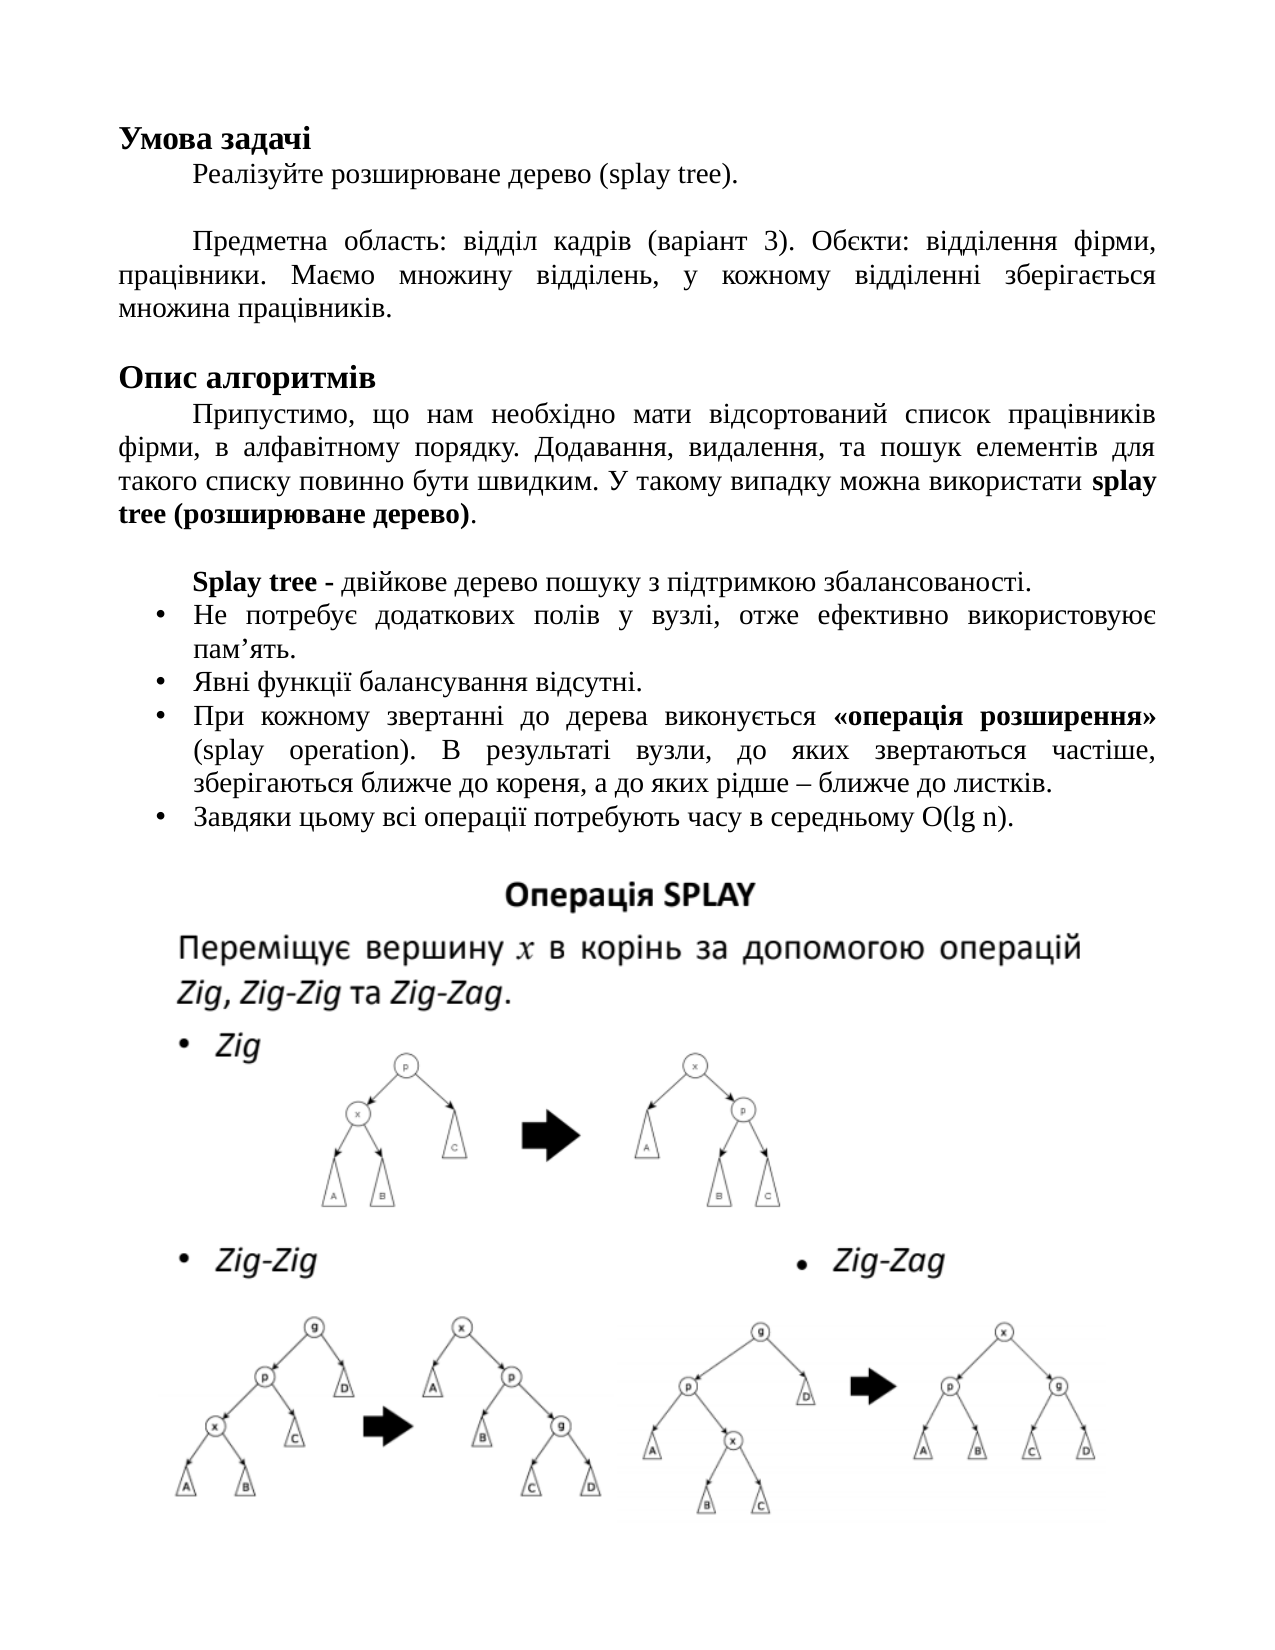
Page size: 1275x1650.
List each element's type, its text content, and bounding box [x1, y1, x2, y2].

list При кожному звертанні до дерева виконується «операція розширення» (splay operation). В результаті вузли, до яких звертаються частіше, зберігаються ближче до кореня, а до яких рідше – ближче до листків. [156, 698, 1157, 799]
list Явні функції балансування відсутні. [156, 664, 1157, 698]
list Не потребує додаткових полів у вузлі, отже ефективно використовуює пам’ять. [156, 597, 1157, 664]
picture [136, 866, 1139, 1530]
text Опис алгоритмів [118, 358, 1157, 396]
list Завдяки цьому всі операції потребують часу в середньому О(lg n). [156, 799, 1157, 832]
text Припустимо, що нам необхідно мати відсортований список працівників фірми, в алфавітному порядку. Додавання, видалення, та пошук елементів для такого списку повинно бути швидким. У такому випадку можна використати splay tree (розширюване дерево). [118, 396, 1157, 530]
text Умова задачі [118, 118, 1157, 156]
text Реалізуйте розширюване дерево (splay tree). [118, 156, 1157, 190]
text Splay tree - двійкове дерево пошуку з підтримкою збалансованості. [118, 564, 1157, 597]
text Предметна область: відділ кадрів (варіант 3). Обєкти: відділення фірми, працівники. Маємо множину відділень, у кожному відділенні зберігається множина працівників. [118, 223, 1157, 324]
